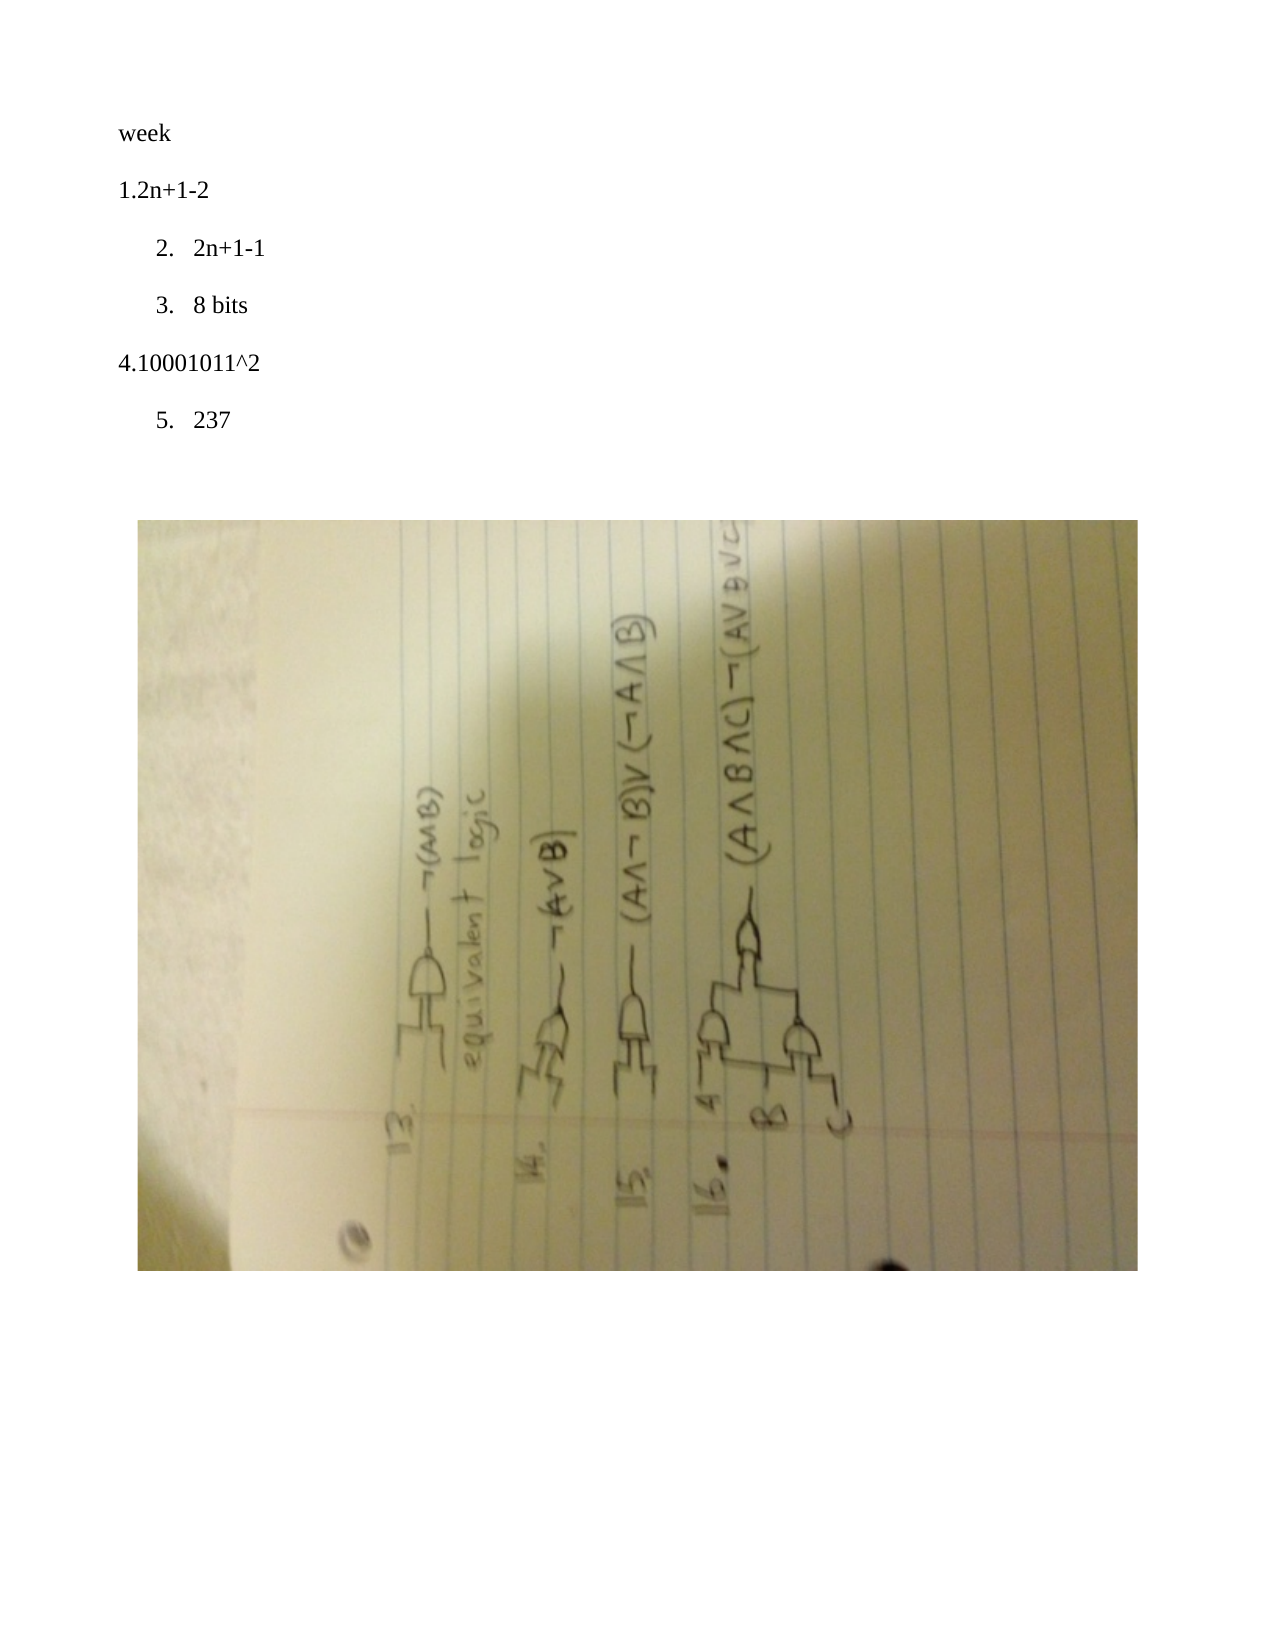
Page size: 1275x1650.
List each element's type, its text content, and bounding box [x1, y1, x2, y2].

list 2n+1-1 [156, 233, 1157, 262]
list 237 [156, 406, 1157, 434]
text week [118, 118, 1157, 147]
picture [137, 520, 1138, 1271]
text 4.10001011^2 [118, 348, 1157, 377]
text 1.2n+1-2 [118, 176, 1157, 204]
list 8 bits [156, 291, 1157, 319]
